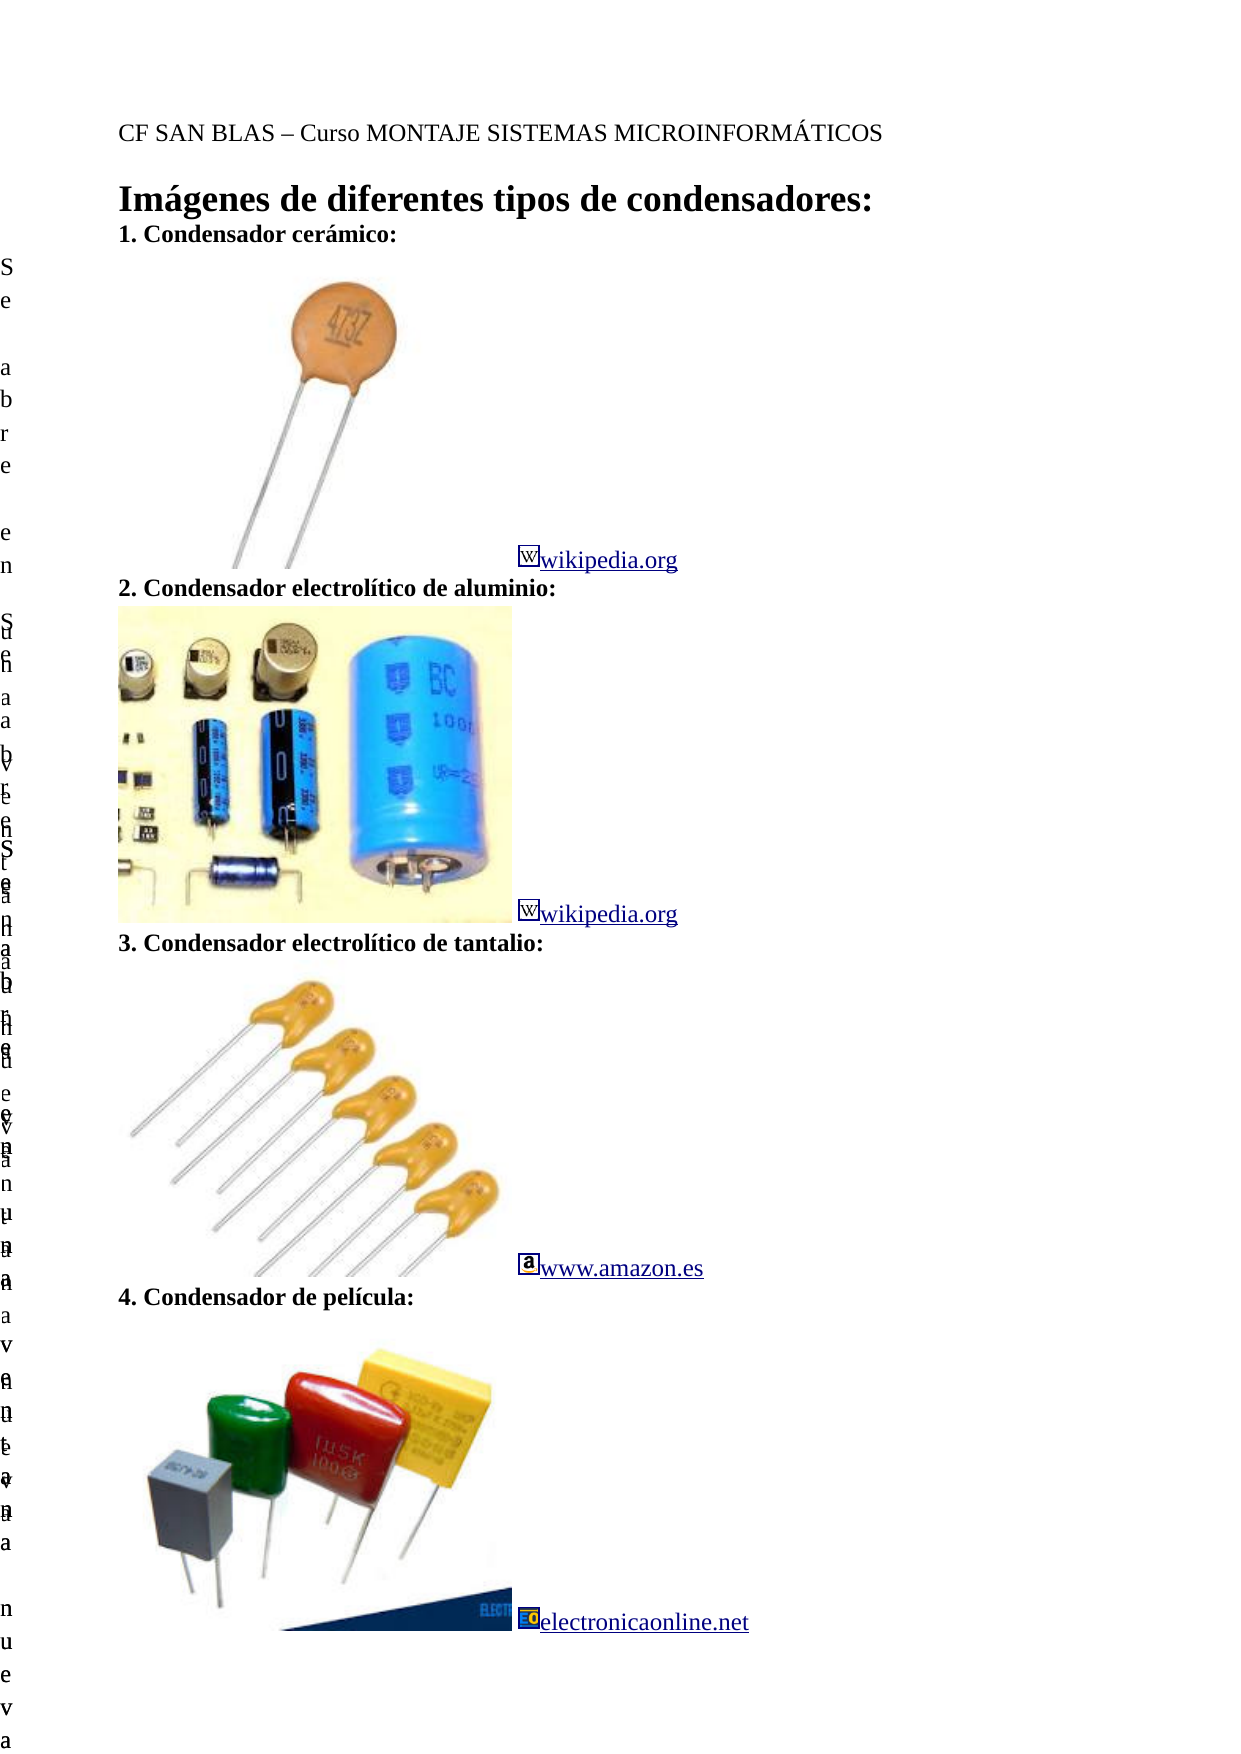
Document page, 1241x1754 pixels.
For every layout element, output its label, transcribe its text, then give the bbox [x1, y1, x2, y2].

picture [118, 1314, 512, 1631]
picture [118, 960, 512, 1277]
text electronicaonline.net [118, 1315, 1122, 1636]
subtitle Imágenes de diferentes tipos de condensadores: [118, 176, 1122, 219]
picture [520, 1608, 538, 1627]
text www.amazon.es [118, 961, 1122, 1282]
picture [118, 252, 512, 569]
text 4. Condensador de película: [118, 1282, 1122, 1310]
text 2. Condensador electrolítico de aluminio: [118, 573, 1122, 602]
picture [520, 900, 538, 919]
text wikipedia.org [118, 252, 1122, 573]
text 3. Condensador electrolítico de tantalio: [118, 928, 1122, 956]
text 1. Condensador cerámico: [118, 219, 1122, 248]
text wikipedia.org [118, 607, 1122, 928]
picture [520, 546, 538, 565]
picture [520, 1255, 538, 1273]
picture [118, 606, 512, 923]
